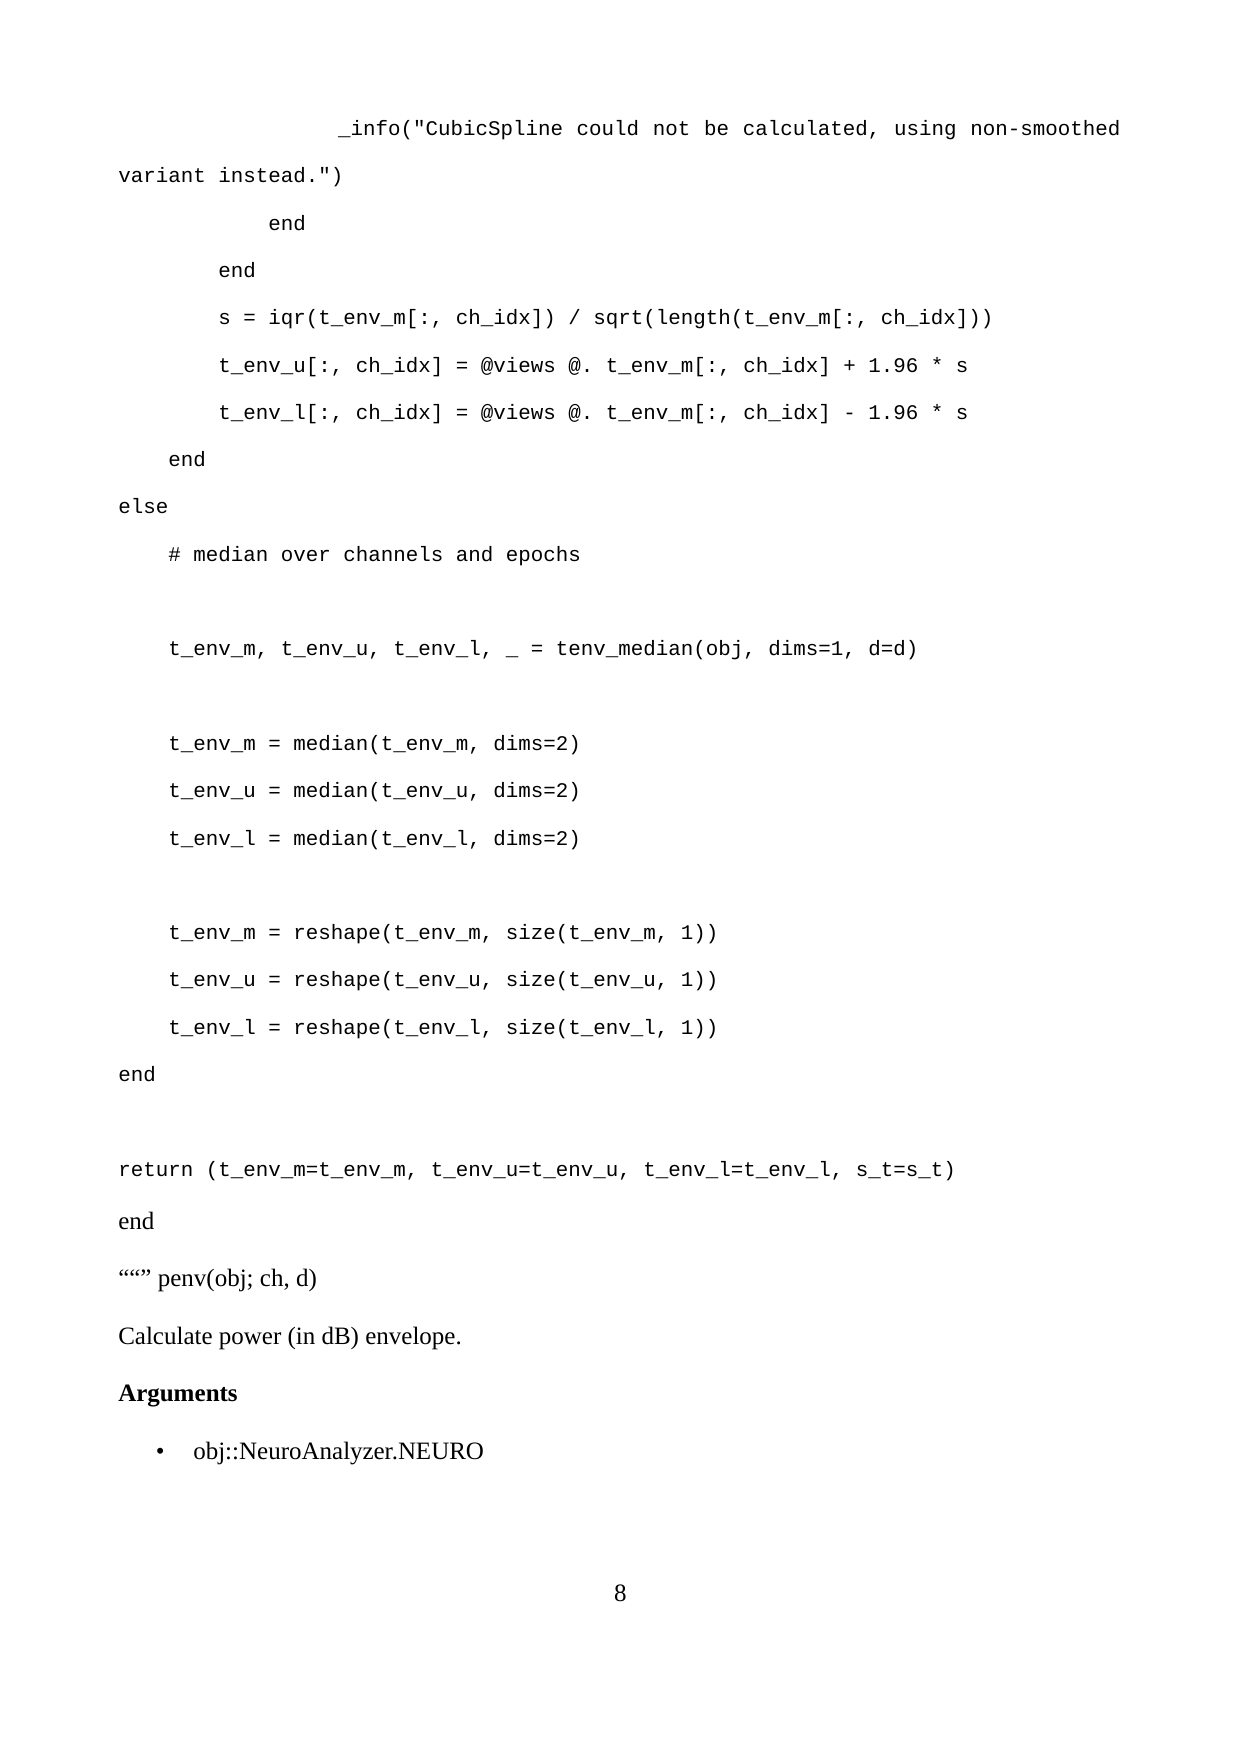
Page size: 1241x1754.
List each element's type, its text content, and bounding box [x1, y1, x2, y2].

text s = iqr(t_env_m[:, ch_idx]) / sqrt(length(t_env_m[:, ch_idx])) [118, 307, 1122, 331]
text t_env_l = median(t_env_l, dims=2) [118, 827, 1122, 851]
text end [118, 1206, 1122, 1234]
text t_env_m, t_env_u, t_env_l, _ = tenv_median(obj, dims=1, d=d) [118, 638, 1122, 662]
text t_env_m = reshape(t_env_m, size(t_env_m, 1)) [118, 922, 1122, 946]
text end [118, 213, 1122, 236]
text t_env_u[:, ch_idx] = @views @. t_env_m[:, ch_idx] + 1.96 * s [118, 354, 1122, 378]
text t_env_l = reshape(t_env_l, size(t_env_l, 1)) [118, 1017, 1122, 1040]
text else [118, 496, 1122, 520]
subtitle Arguments [118, 1378, 1122, 1407]
text _info("CubicSpline could not be calculated, using non-smoothed variant instead.") [118, 118, 1122, 189]
text Calculate power (in dB) envelope. [118, 1321, 1122, 1349]
text end [118, 449, 1122, 473]
text end [118, 1064, 1122, 1088]
list obj::NeuroAnalyzer.NEURO [156, 1436, 1122, 1464]
text t_env_u = median(t_env_u, dims=2) [118, 780, 1122, 804]
text ““” penv(obj; ch, d) [118, 1263, 1122, 1292]
text return (t_env_m=t_env_m, t_env_u=t_env_u, t_env_l=t_env_l, s_t=s_t) [118, 1158, 1122, 1182]
text # median over channels and epochs [118, 544, 1122, 567]
text end [118, 260, 1122, 284]
text t_env_m = median(t_env_m, dims=2) [118, 733, 1122, 757]
text t_env_l[:, ch_idx] = @views @. t_env_m[:, ch_idx] - 1.96 * s [118, 402, 1122, 426]
text t_env_u = reshape(t_env_u, size(t_env_u, 1)) [118, 969, 1122, 993]
